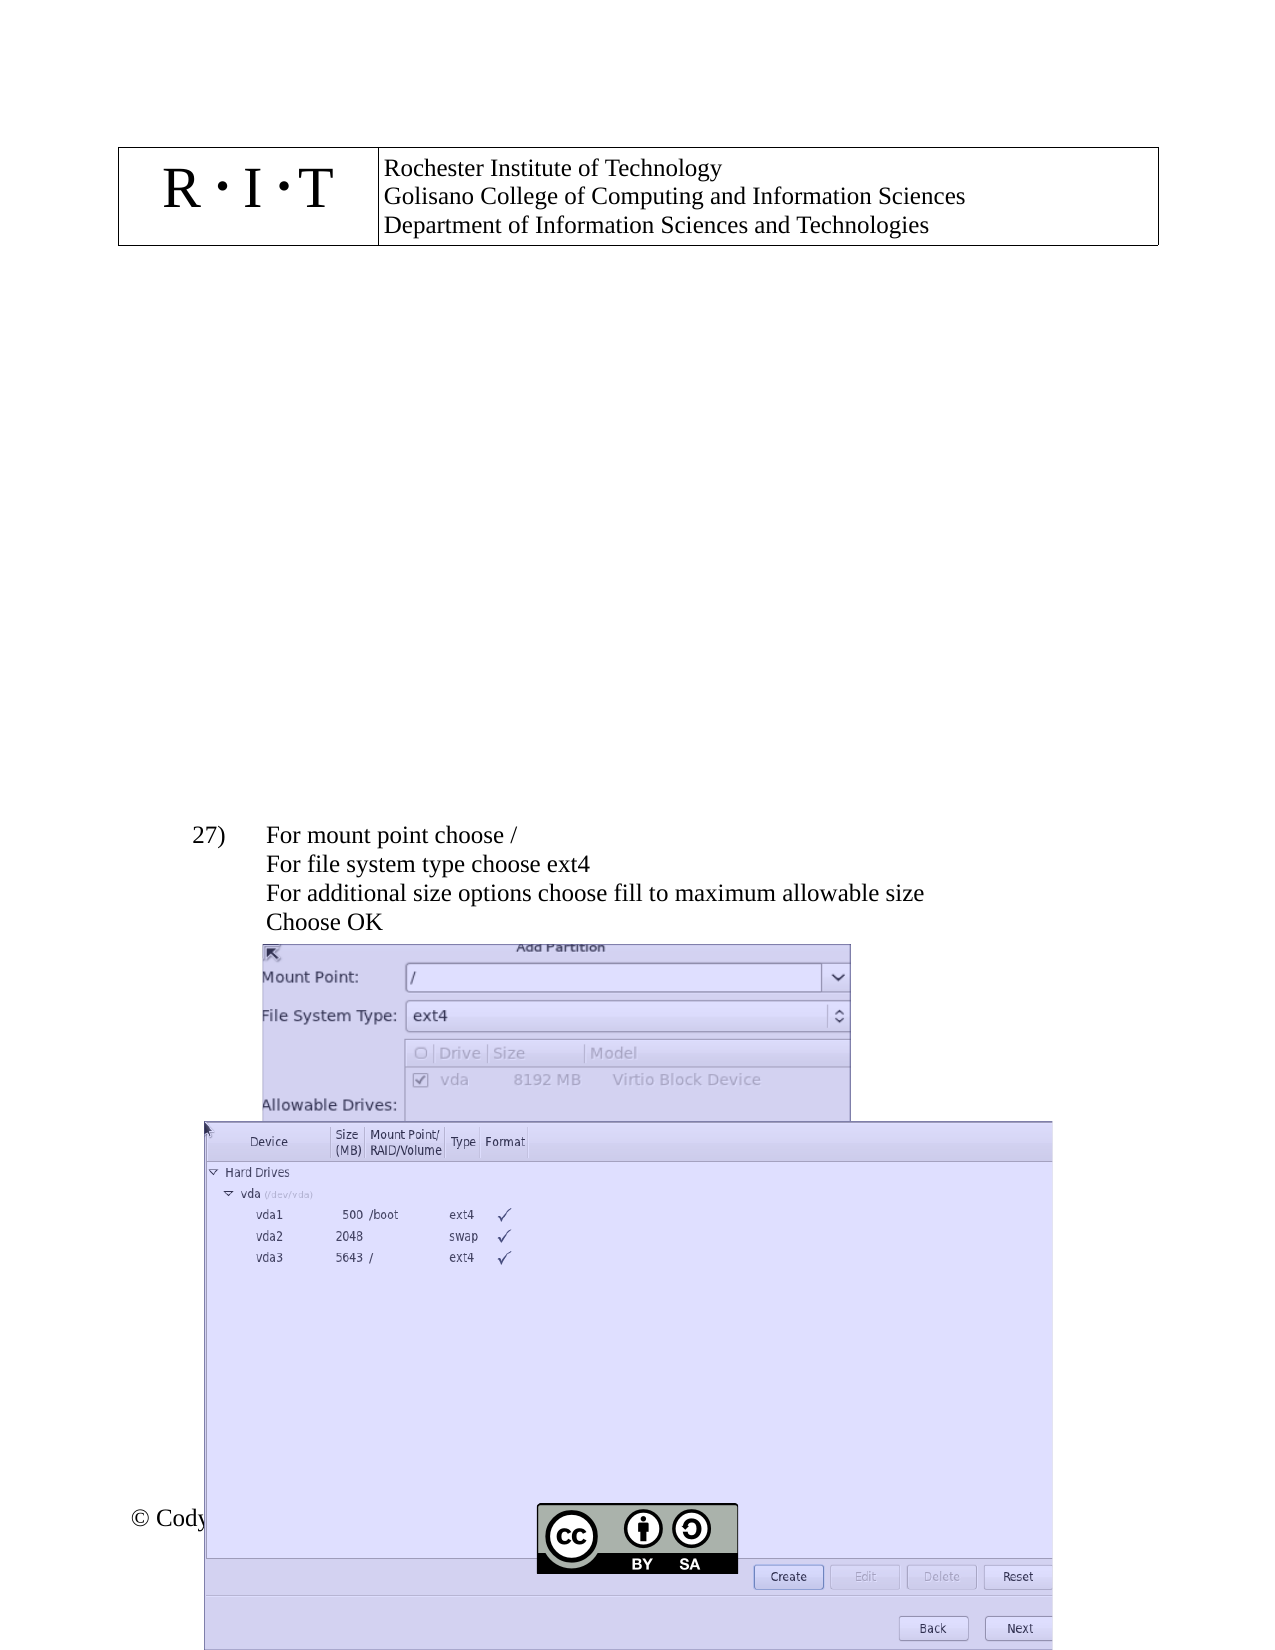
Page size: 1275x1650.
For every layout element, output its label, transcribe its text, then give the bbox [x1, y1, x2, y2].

text [118, 303, 1157, 619]
text 27) For mount point choose / For file system type choose ext4 For additional size options choose fill to maximum allowable size Choose OK [118, 821, 1157, 993]
picture [204, 944, 1053, 1650]
text [851, 1022, 1157, 1051]
text [118, 1022, 262, 1051]
